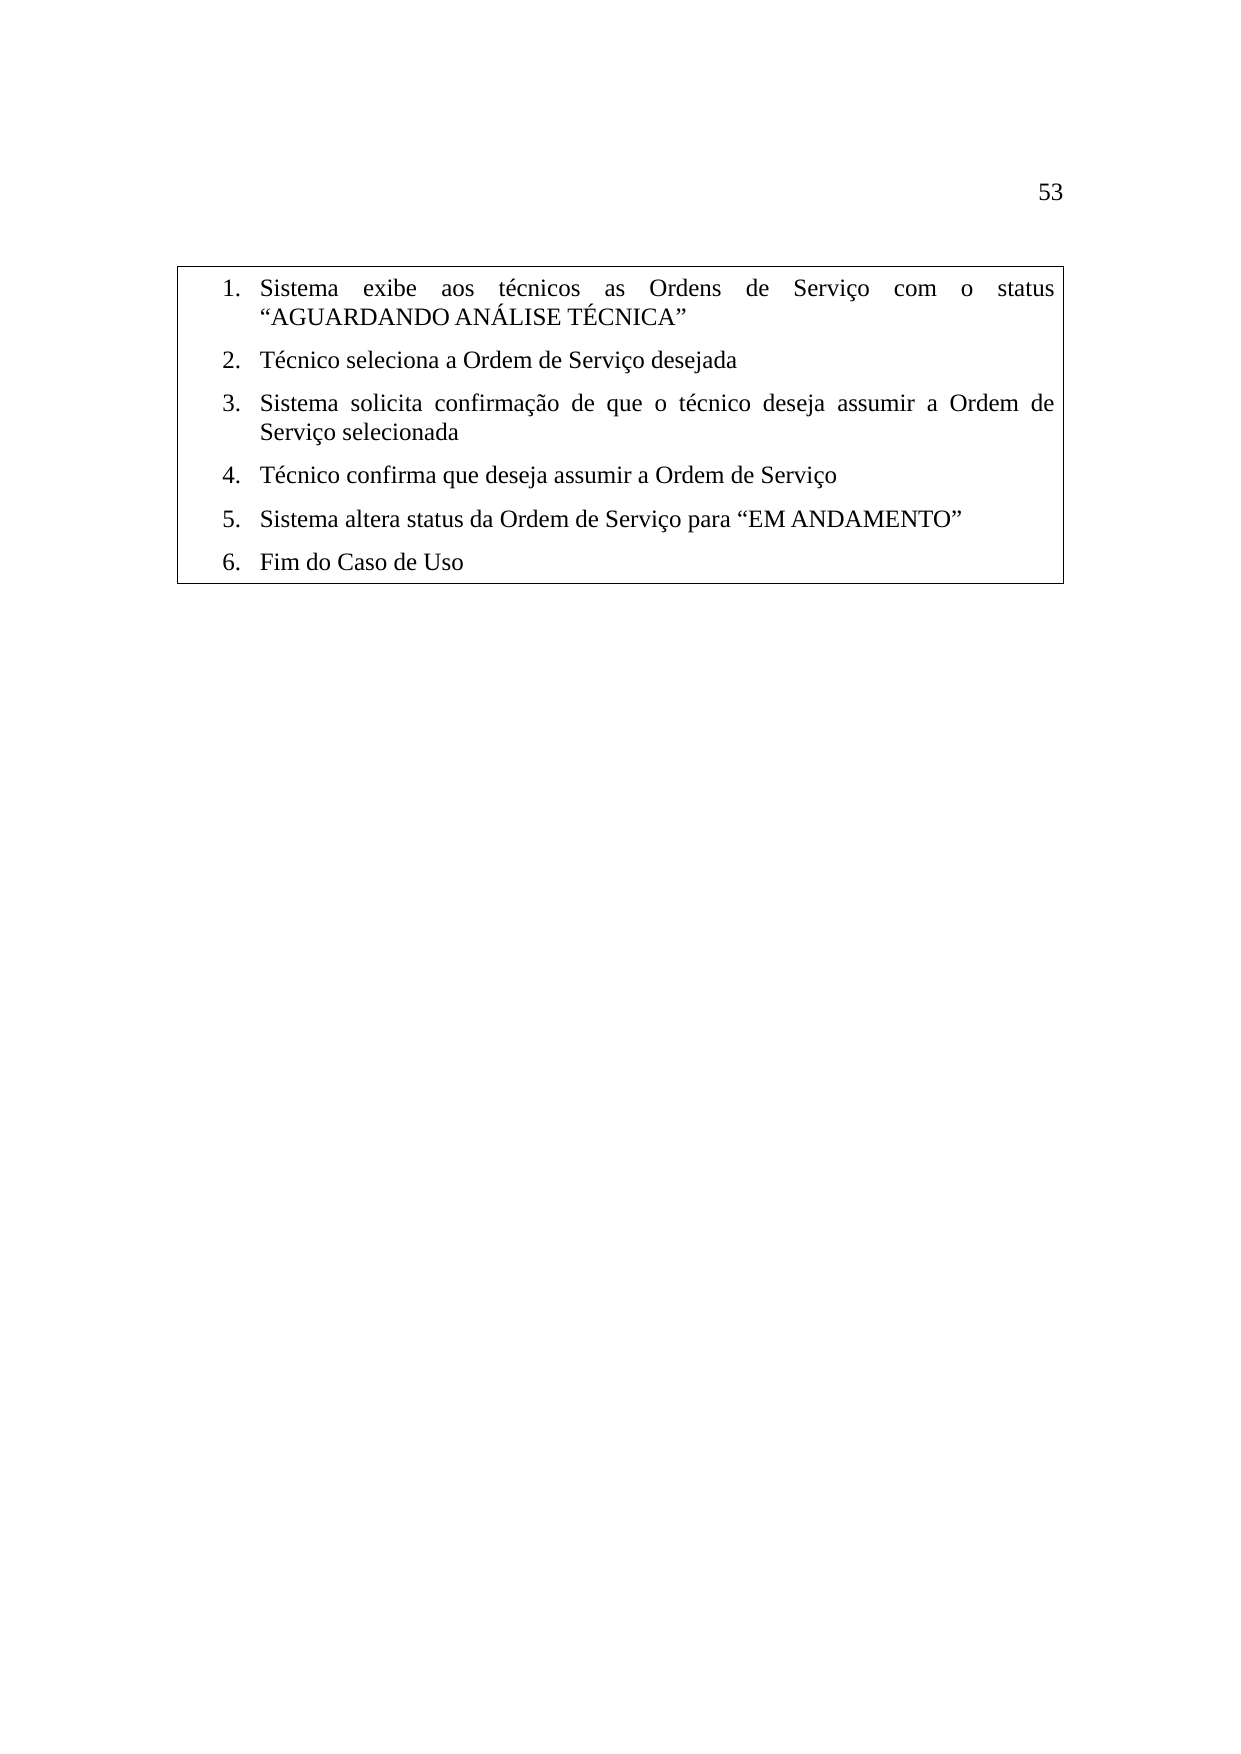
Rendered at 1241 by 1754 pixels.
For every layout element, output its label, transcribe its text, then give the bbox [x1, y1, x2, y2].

table_cell Sistema exibe aos técnicos as Ordens de Serviço com o status “AGUARDANDO ANÁLISE TÉCNICA” [178, 267, 1063, 338]
table_cell Sistema altera status da Ordem de Serviço para “EM ANDAMENTO” [178, 497, 1063, 540]
table_cell Fim do Caso de Uso [178, 540, 1063, 583]
table_cell Sistema solicita confirmação de que o técnico deseja assumir a Ordem de Serviço selecionada [178, 381, 1063, 453]
table_cell Técnico seleciona a Ordem de Serviço desejada [178, 338, 1063, 381]
table_cell Técnico confirma que deseja assumir a Ordem de Serviço [178, 453, 1063, 497]
